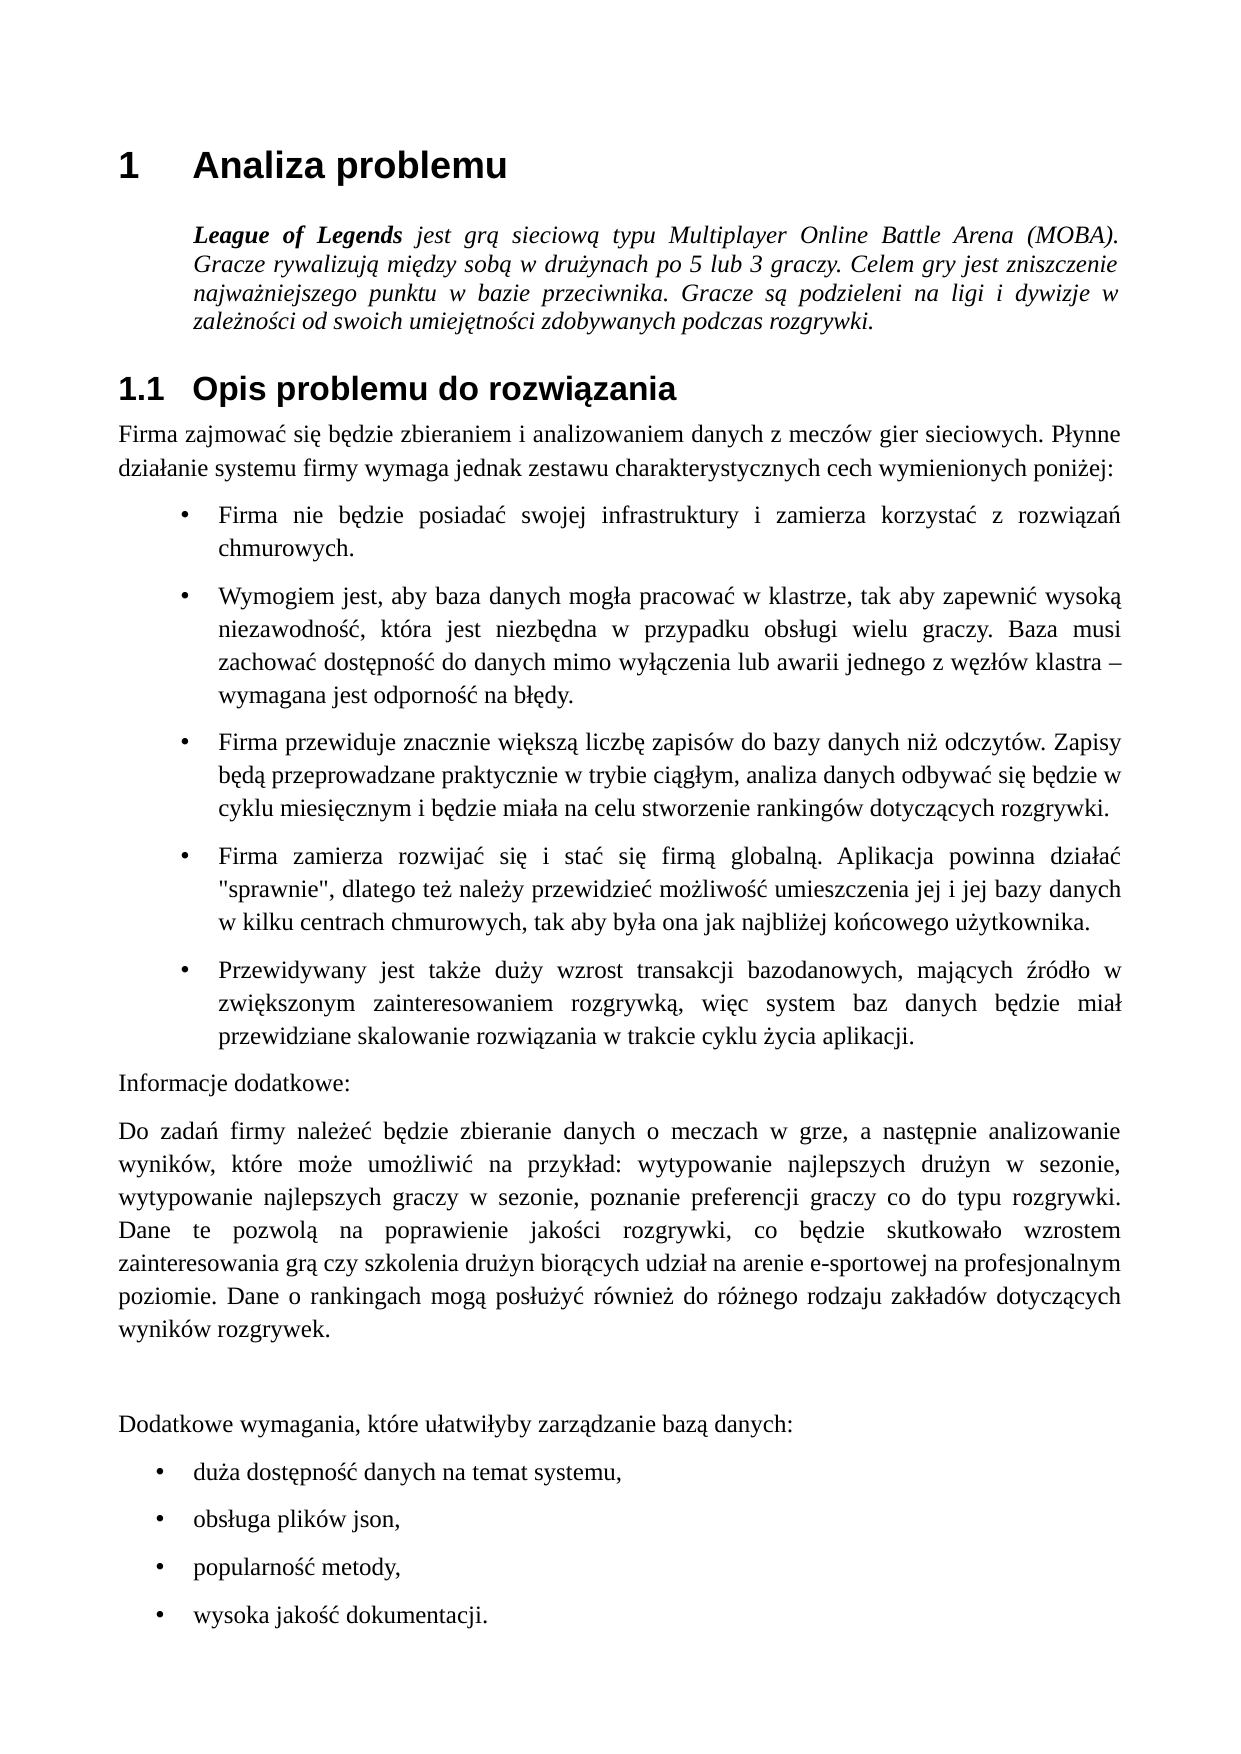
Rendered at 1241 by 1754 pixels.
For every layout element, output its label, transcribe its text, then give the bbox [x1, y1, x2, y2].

list wysoka jakość dokumentacji. [156, 1600, 1122, 1628]
list Firma zamierza rozwijać się i stać się firmą globalną. Aplikacja powinna działać "sprawnie", dlatego też należy przewidzieć możliwość umieszczenia jej i jej bazy danych w kilku centrach chmurowych, tak aby była ona jak najbliżej końcowego użytkownika. [181, 841, 1122, 936]
list Firma przewiduje znacznie większą liczbę zapisów do bazy danych niż odczytów. Zapisy będą przeprowadzane praktycznie w trybie ciągłym, analiza danych odbywać się będzie w cyklu miesięcznym i będzie miała na celu stworzenie rankingów dotyczących rozgrywki. [181, 727, 1122, 822]
list duża dostępność danych na temat systemu, [156, 1457, 1122, 1486]
subtitle Analiza problemu [118, 143, 1122, 187]
text Dodatkowe wymagania, które ułatwiłyby zarządzanie bazą danych: [118, 1409, 1122, 1438]
subtitle League of Legends jest grą sieciową typu Multiplayer Online Battle Arena (MOBA). Gracze rywalizują między sobą w drużynach po 5 lub 3 graczy. Celem gry jest zniszczenie najważniejszego punktu w bazie przeciwnika. Gracze są podzieleni na ligi i dywizje w zależności od swoich umiejętności zdobywanych podczas rozgrywki. [193, 220, 1122, 335]
list popularność metody, [156, 1552, 1122, 1581]
list Firma nie będzie posiadać swojej infrastruktury i zamierza korzystać z rozwiązań chmurowych. [181, 500, 1122, 562]
text Informacje dodatkowe: [118, 1068, 1122, 1097]
list obsługa plików json, [156, 1504, 1122, 1533]
text Firma zajmować się będzie zbieraniem i analizowaniem danych z meczów gier sieciowych. Płynne działanie systemu firmy wymaga jednak zestawu charakterystycznych cech wymienionych poniżej: [118, 419, 1122, 481]
list Przewidywany jest także duży wzrost transakcji bazodanowych, mających źródło w zwiększonym zainteresowaniem rozgrywką, więc system baz danych będzie miał przewidziane skalowanie rozwiązania w trakcie cyklu życia aplikacji. [181, 955, 1122, 1049]
text Do zadań firmy należeć będzie zbieranie danych o meczach w grze, a następnie analizowanie wyników, które może umożliwić na przykład: wytypowanie najlepszych drużyn w sezonie, wytypowanie najlepszych graczy w sezonie, poznanie preferencji graczy co do typu rozgrywki. Dane te pozwolą na poprawienie jakości rozgrywki, co będzie skutkowało wzrostem zainteresowania grą czy szkolenia drużyn biorących udział na arenie e-sportowej na profesjonalnym poziomie. Dane o rankingach mogą posłużyć również do różnego rodzaju zakładów dotyczących wyników rozgrywek. [118, 1116, 1122, 1343]
subtitle Opis problemu do rozwiązania [118, 368, 1122, 407]
list Wymogiem jest, aby baza danych mogła pracować w klastrze, tak aby zapewnić wysoką niezawodność, która jest niezbędna w przypadku obsługi wielu graczy. Baza musi zachować dostępność do danych mimo wyłączenia lub awarii jednego z węzłów klastra – wymagana jest odporność na błędy. [181, 581, 1122, 709]
